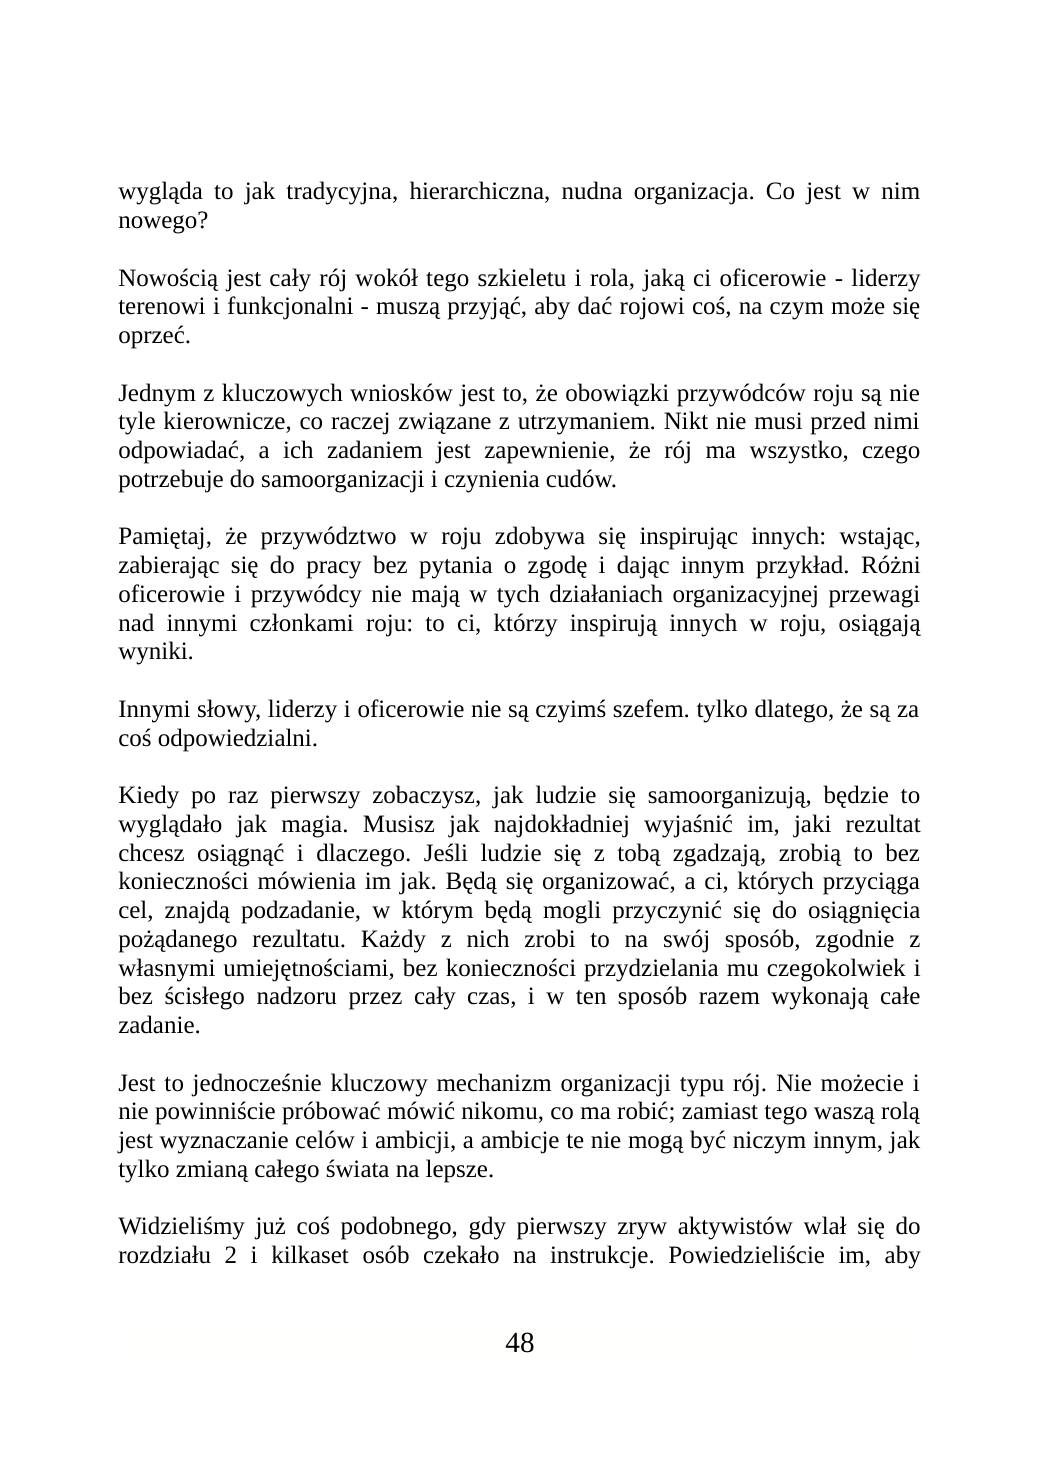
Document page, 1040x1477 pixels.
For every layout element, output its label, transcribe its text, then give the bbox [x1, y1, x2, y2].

text Kiedy po raz pierwszy zobaczysz, jak ludzie się samoorganizują, będzie to wyglądało jak magia. Musisz jak najdokładniej wyjaśnić im, jaki rezultat chcesz osiągnąć i dlaczego. Jeśli ludzie się z tobą zgadzają, zrobią to bez konieczności mówienia im jak. Będą się organizować, a ci, których przyciąga cel, znajdą podzadanie, w którym będą mogli przyczynić się do osiągnięcia pożądanego rezultatu. Każdy z nich zrobi to na swój sposób, zgodnie z własnymi umiejętnościami, bez konieczności przydzielania mu czegokolwiek i bez ścisłego nadzoru przez cały czas, i w ten sposób razem wykonają całe zadanie. [118, 780, 921, 1039]
text Jednym z kluczowych wniosków jest to, że obowiązki przywódców roju są nie tyle kierownicze, co raczej związane z utrzymaniem. Nikt nie musi przed nimi odpowiadać, a ich zadaniem jest zapewnienie, że rój ma wszystko, czego potrzebuje do samoorganizacji i czynienia cudów. [118, 378, 921, 493]
text wygląda to jak tradycyjna, hierarchiczna, nudna organizacja. Co jest w nim nowego? [118, 176, 921, 234]
text Jest to jednocześnie kluczowy mechanizm organizacji typu rój. Nie możecie i nie powinniście próbować mówić nikomu, co ma robić; zamiast tego waszą rolą jest wyznaczanie celów i ambicji, a ambicje te nie mogą być niczym innym, jak tylko zmianą całego świata na lepsze. [118, 1068, 921, 1183]
text Widzieliśmy już coś podobnego, gdy pierwszy zryw aktywistów wlał się do rozdziału 2 i kilkaset osób czekało na instrukcje. Powiedzieliście im, aby [118, 1211, 921, 1269]
text Nowością jest cały rój wokół tego szkieletu i rola, jaką ci oficerowie - liderzy terenowi i funkcjonalni - muszą przyjąć, aby dać rojowi coś, na czym może się oprzeć. [118, 263, 921, 349]
text Innymi słowy, liderzy i oficerowie nie są czyimś szefem. tylko dlatego, że są za coś odpowiedzialni. [118, 694, 921, 751]
text Pamiętaj, że przywództwo w roju zdobywa się inspirując innych: wstając, zabierając się do pracy bez pytania o zgodę i dając innym przykład. Różni oficerowie i przywódcy nie mają w tych działaniach organizacyjnej przewagi nad innymi członkami roju: to ci, którzy inspirują innych w roju, osiągają wyniki. [118, 521, 921, 665]
